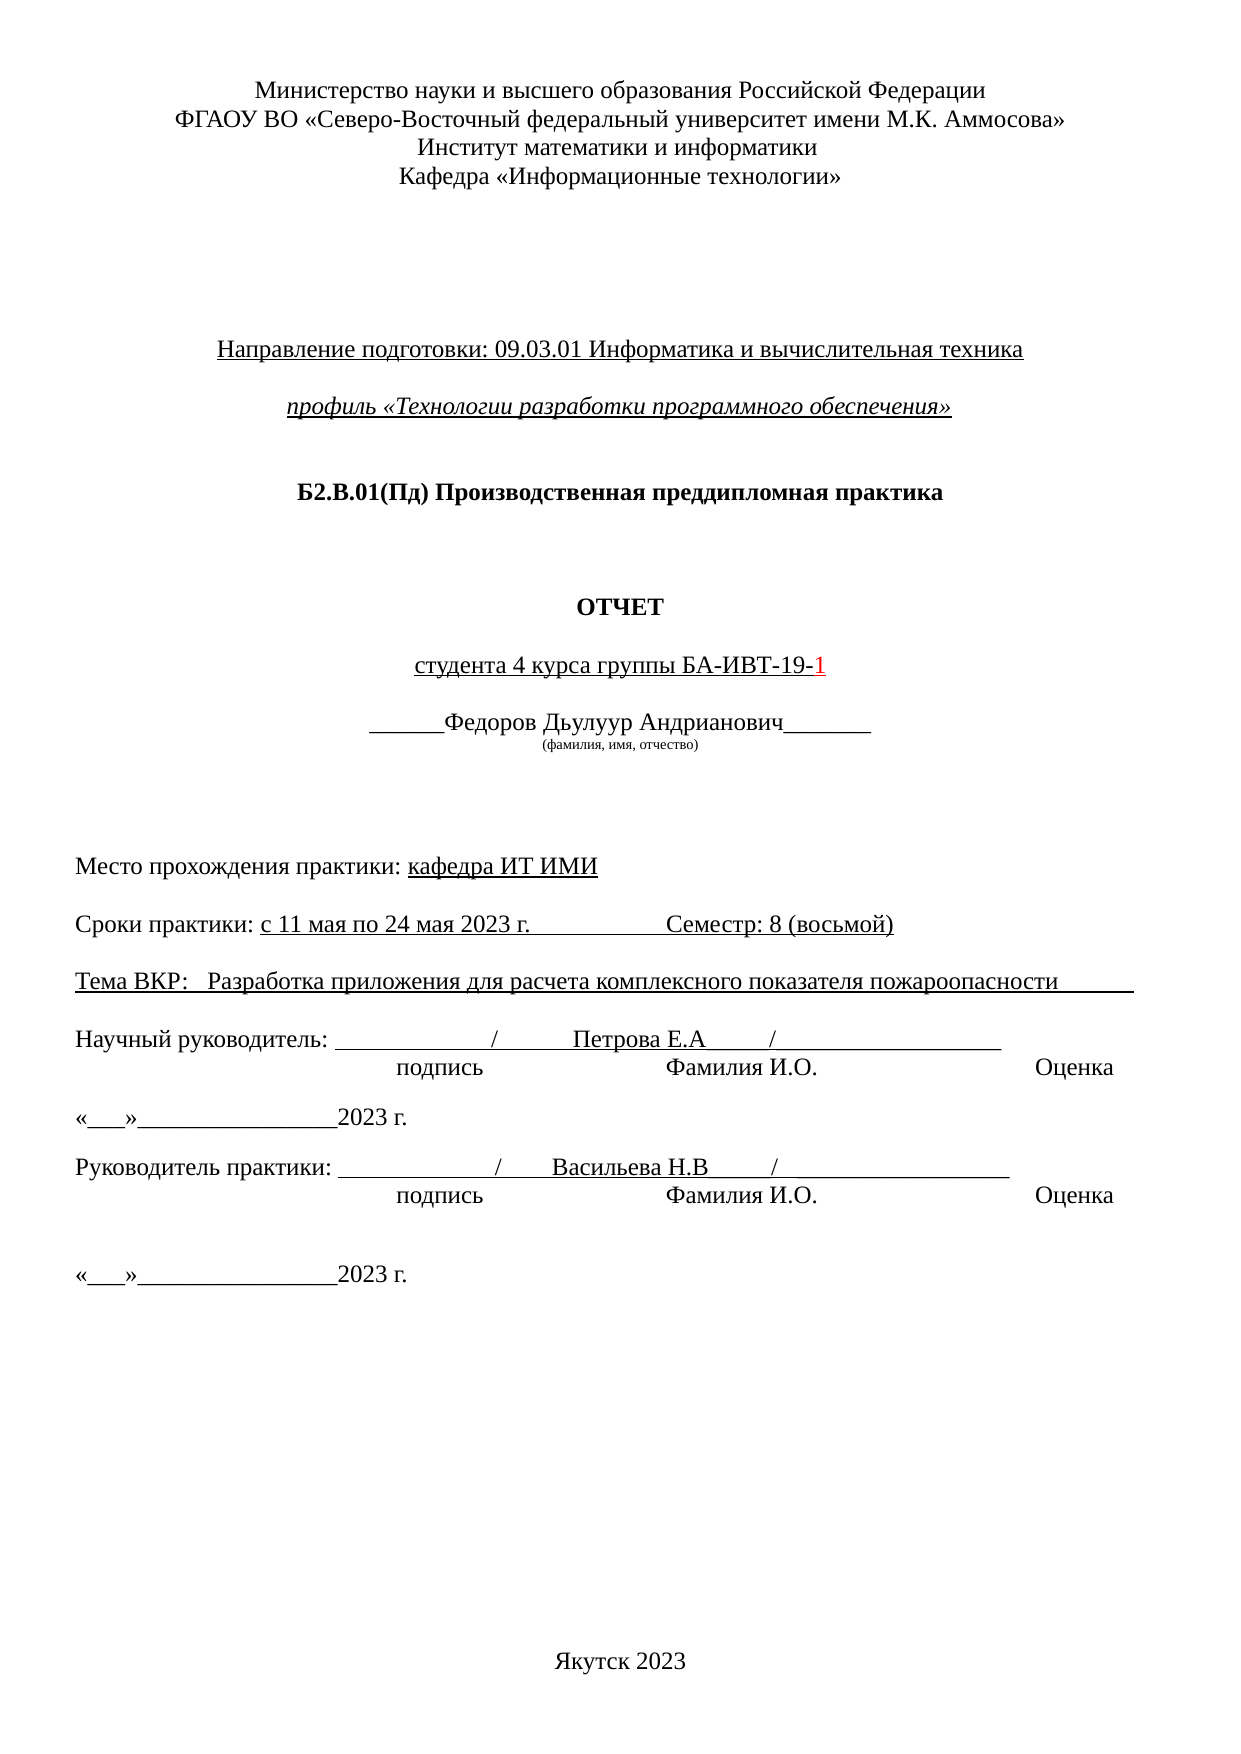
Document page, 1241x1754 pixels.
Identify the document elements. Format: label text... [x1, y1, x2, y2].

text профиль «Технологии разработки программного обеспечения» [75, 391, 1165, 420]
text Сроки практики: с 11 мая по 24 мая 2023 г. Семестр: 8 (восьмой) [75, 909, 1165, 937]
text Тема ВКР: Разработка приложения для расчета комплексного показателя пожароопасности______ [75, 966, 1165, 995]
text Б2.В.01(Пд) Производственная преддипломная практика [75, 477, 1165, 506]
text ______Федоров Дьулуур Андрианович_______ [75, 707, 1165, 736]
text студента 4 курса группы БА-ИВТ-19-1 [75, 650, 1165, 679]
text Институт математики и информатики [75, 132, 1165, 161]
text Министерство науки и высшего образования Российской Федерации [75, 75, 1165, 104]
text Научный руководитель: / Петрова Е.А_____/__________________ [75, 1024, 1165, 1052]
text ОТЧЕТ [75, 592, 1165, 621]
text «___»________________2023 г. [75, 1102, 1165, 1131]
text подпись Фамилия И.О. Оценка [222, 1180, 1165, 1209]
text Руководитель практики: / Васильева Н.В_____/ _________________ [75, 1152, 1165, 1180]
text Якутск 2023 [75, 1646, 1165, 1674]
text «___»________________2023 г. [75, 1259, 1165, 1287]
text подпись Фамилия И.О. Оценка [222, 1052, 1165, 1081]
text ФГАОУ ВО «Северо-Восточный федеральный университет имени М.К. Аммосова» [75, 104, 1165, 132]
text Направление подготовки: 09.03.01 Информатика и вычислительная техника [75, 334, 1165, 362]
text (фамилия, имя, отчество) [75, 736, 1165, 765]
text Кафедра «Информационные технологии» [75, 161, 1165, 190]
text Место прохождения практики: кафедра ИТ ИМИ [75, 851, 1165, 880]
